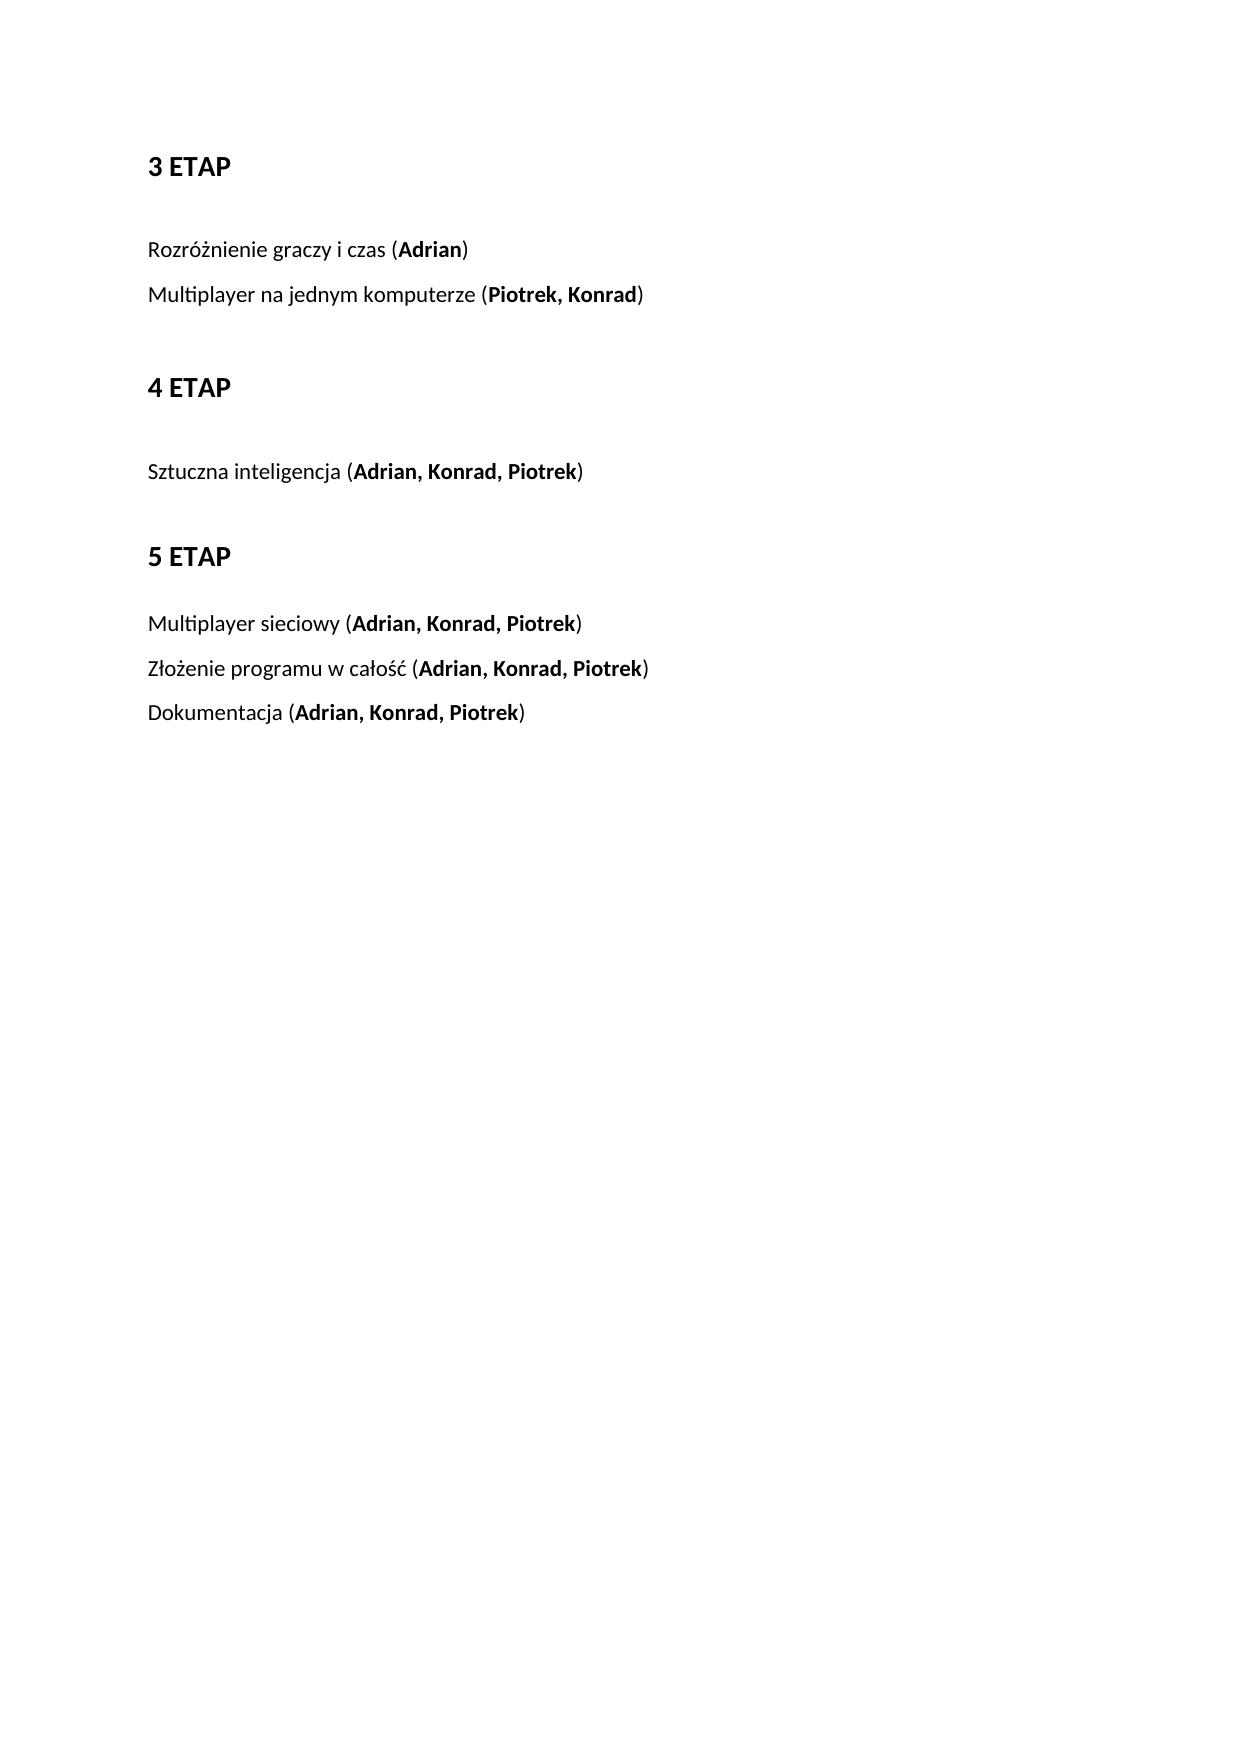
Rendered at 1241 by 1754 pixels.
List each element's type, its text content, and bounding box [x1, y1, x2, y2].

text Multiplayer na jednym komputerze (Piotrek, Konrad) [148, 280, 1093, 308]
text 4 ETAP [148, 369, 1093, 405]
text Multiplayer sieciowy (Adrian, Konrad, Piotrek) [148, 609, 1093, 637]
text 5 ETAP [148, 538, 1093, 573]
text Złożenie programu w całość (Adrian, Konrad, Piotrek) [148, 654, 1093, 682]
text 3 ETAP [148, 148, 1093, 183]
text Sztuczna inteligencja (Adrian, Konrad, Piotrek) [148, 457, 1093, 486]
text Rozróżnienie graczy i czas (Adrian) [148, 236, 1093, 263]
text Dokumentacja (Adrian, Konrad, Piotrek) [148, 698, 1093, 726]
